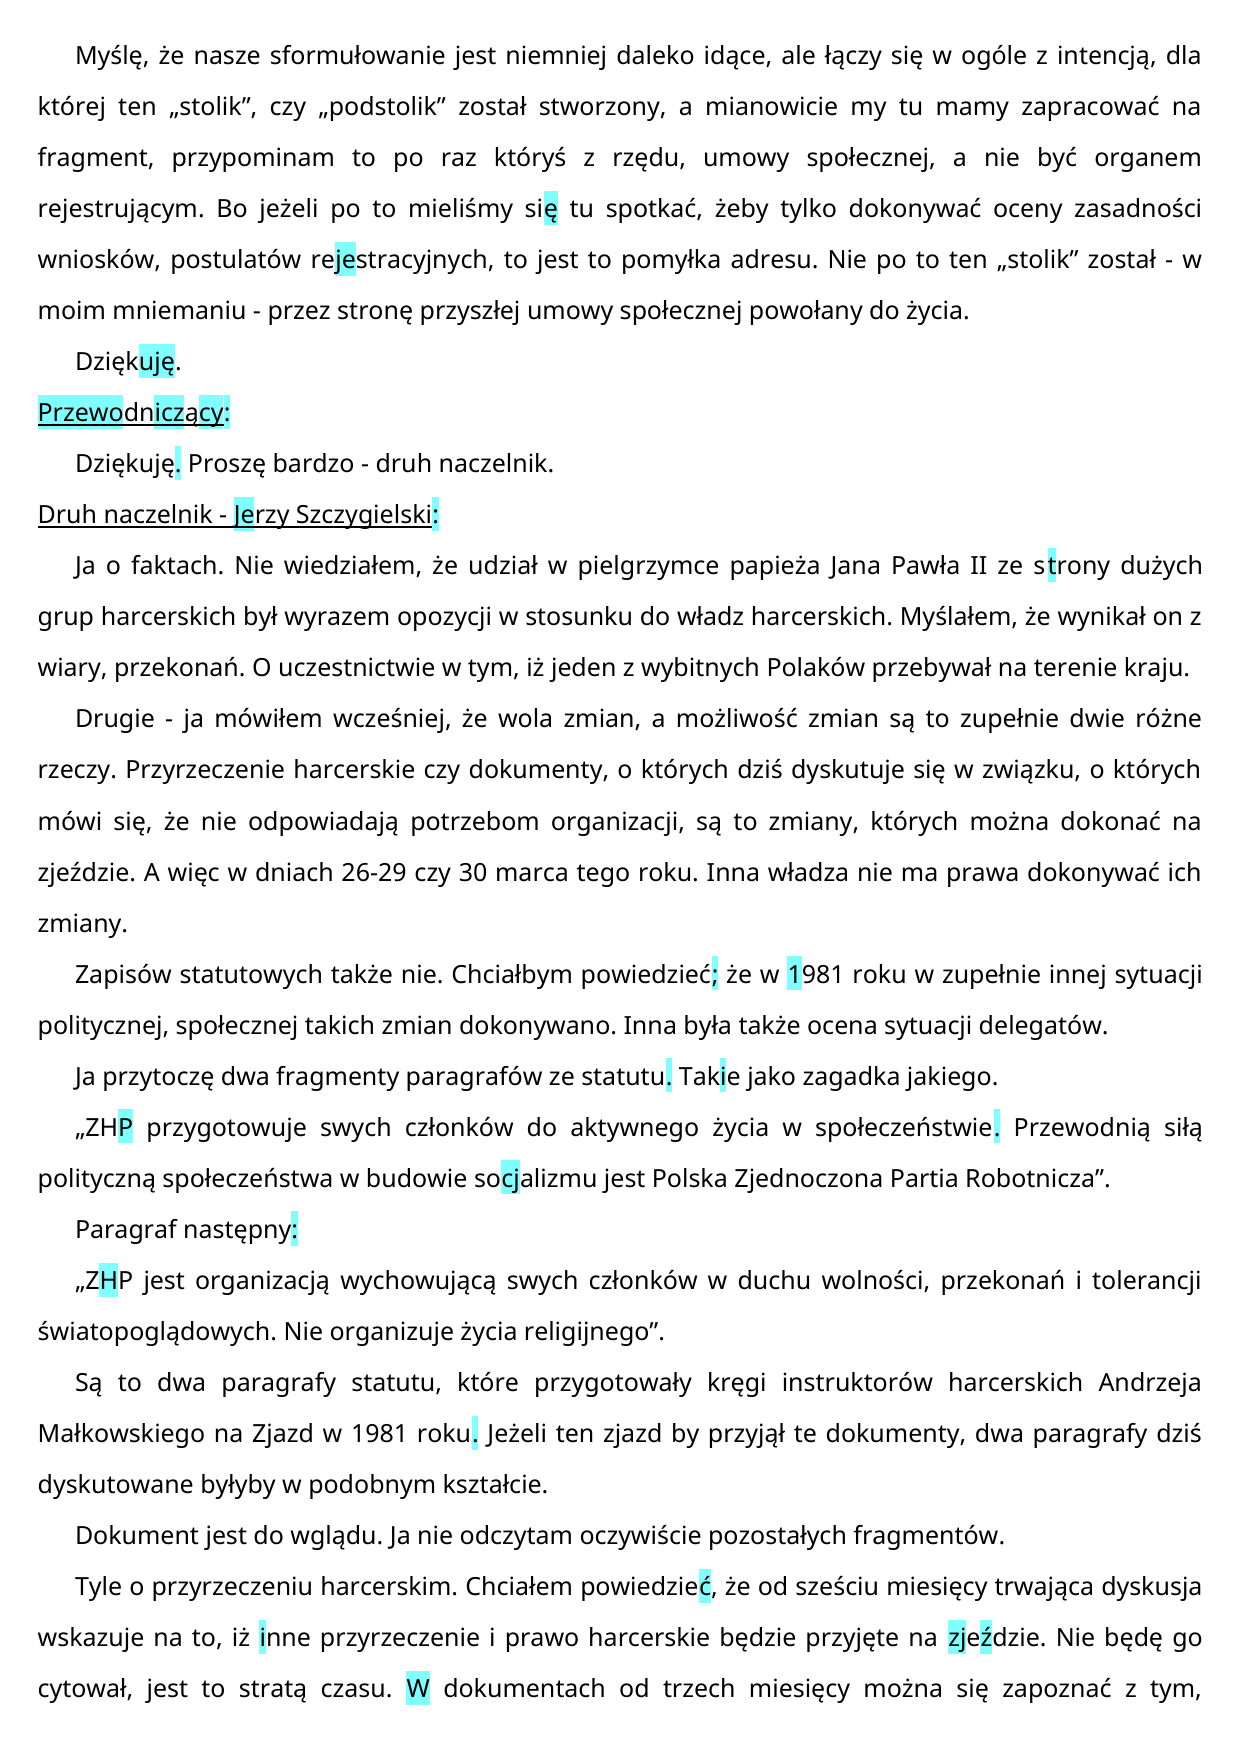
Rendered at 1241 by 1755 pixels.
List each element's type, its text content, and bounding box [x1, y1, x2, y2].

text Drugie - ja mówiłem wcześniej, że wola zmian, a możliwość zmian są to zupełnie dwie różne rzeczy. Przyrzeczenie harcerskie czy dokumenty, o których dziś dyskutuje się w związku, o których mówi się, że nie odpowiadają potrzebom organizacji, są to zmiany, których można dokonać na zjeździe. A więc w dniach 26-29 czy 30 marca tego roku. Inna władza nie ma prawa dokonywać ich zmiany. [37, 701, 1203, 939]
text „ZHP jest organizacją wychowującą swych członków w duchu wolności, przekonań i tolerancji światopoglądowych. Nie organizuje życia religijnego”. [37, 1262, 1203, 1348]
text Są to dwa paragrafy statutu, które przygotowały kręgi instruktorów harcerskich Andrzeja Małkowskiego na Zjazd w 1981 roku. Jeżeli ten zjazd by przyjął te dokumenty, dwa paragrafy dziś dyskutowane byłyby w podobnym kształcie. [37, 1364, 1203, 1501]
text „ZHP przygotowuje swych członków do aktywnego życia w społeczeństwie. Przewodnią siłą polityczną społeczeństwa w budowie socjalizmu jest Polska Zjednoczona Partia Robotnicza”. [37, 1109, 1203, 1194]
text Tyle o przyrzeczeniu harcerskim. Chciałem powiedzieć, że od sześciu miesięcy trwająca dyskusja wskazuje na to, iż inne przyrzeczenie i prawo harcerskie będzie przyjęte na zjeździe. Nie będę go cytował, jest to stratą czasu. W dokumentach od trzech miesięcy można się zapoznać z tym, [37, 1569, 1203, 1705]
text Zapisów statutowych także nie. Chciałbym powiedzieć; że w 1981 roku w zupełnie innej sytuacji politycznej, społecznej takich zmian dokonywano. Inna była także ocena sytuacji delegatów. [37, 956, 1203, 1041]
text Myślę, że nasze sformułowanie jest niemniej daleko idące, ale łączy się w ogóle z intencją, dla której ten „stolik”, czy „podstolik” został stworzony, a mianowicie my tu mamy zapracować na fragment, przypominam to po raz któryś z rzędu, umowy społecznej, a nie być organem rejestrującym. Bo jeżeli po to mieliśmy się tu spotkać, żeby tylko dokonywać oceny zasadności wniosków, postulatów rejestracyjnych, to jest to pomyłka adresu. Nie po to ten „stolik” został - w moim mniemaniu - przez stronę przyszłej umowy społecznej powołany do życia. [37, 37, 1203, 327]
text Druh naczelnik - Jerzy Szczygielski: [37, 497, 1203, 531]
text Ja przytoczę dwa fragmenty paragrafów ze statutu. Takie jako zagadka jakiego. [37, 1058, 1203, 1092]
text Przewodniczący: [37, 395, 1203, 429]
text Paragraf następny: [37, 1211, 1203, 1246]
text Dziękuję. Proszę bardzo - druh naczelnik. [37, 446, 1203, 480]
text Dokument jest do wglądu. Ja nie odczytam oczywiście pozostałych fragmentów. [37, 1518, 1203, 1552]
text Ja o faktach. Nie wiedziałem, że udział w pielgrzymce papieża Jana Pawła II ze strony dużych grup harcerskich był wyrazem opozycji w stosunku do władz harcerskich. Myślałem, że wynikał on z wiary, przekonań. O uczestnictwie w tym, iż jeden z wybitnych Polaków przebywał na terenie kraju. [37, 548, 1203, 684]
text Dziękuję. [37, 344, 1203, 378]
